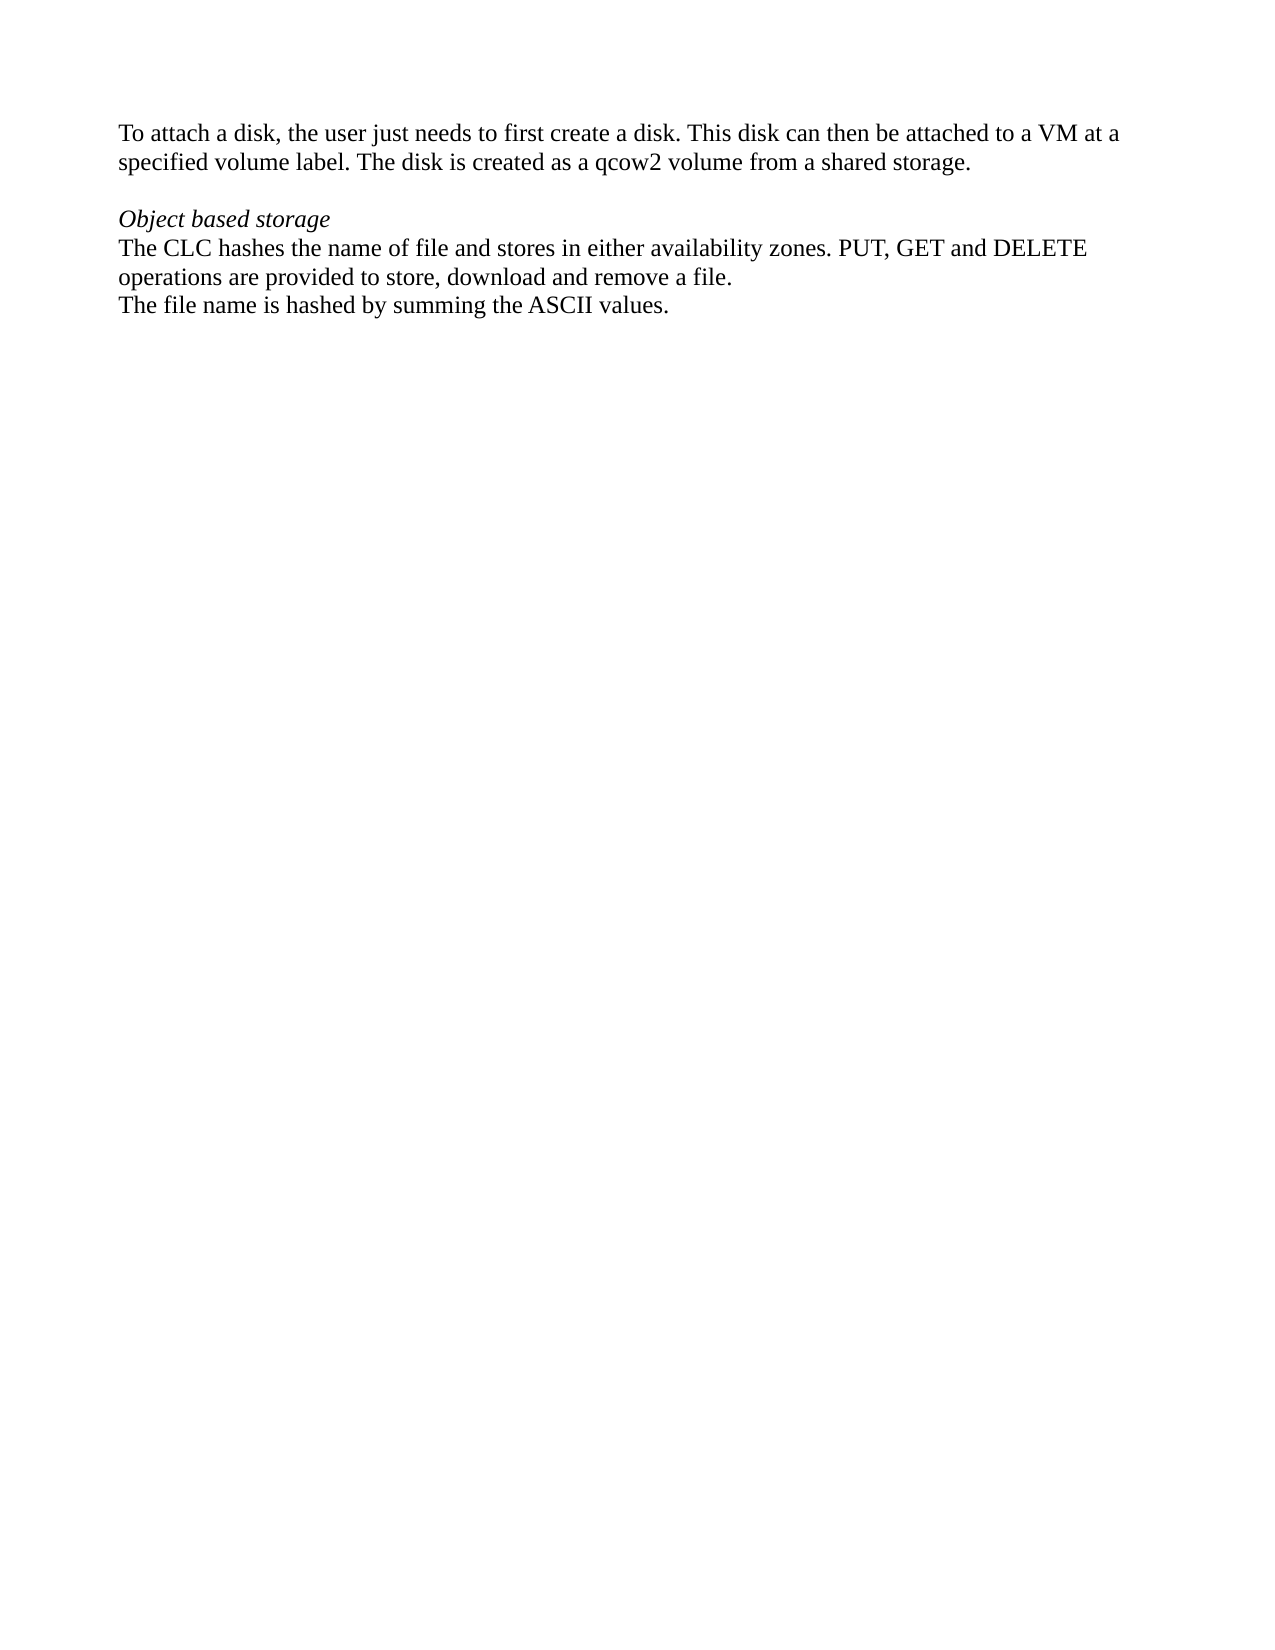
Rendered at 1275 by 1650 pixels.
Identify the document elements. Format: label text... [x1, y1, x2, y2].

text Object based storage [118, 204, 1157, 233]
text The file name is hashed by summing the ASCII values. [118, 291, 1157, 319]
text To attach a disk, the user just needs to first create a disk. This disk can then be attached to a VM at a specified volume label. The disk is created as a qcow2 volume from a shared storage. [118, 118, 1157, 176]
text The CLC hashes the name of file and stores in either availability zones. PUT, GET and DELETE operations are provided to store, download and remove a file. [118, 233, 1157, 291]
